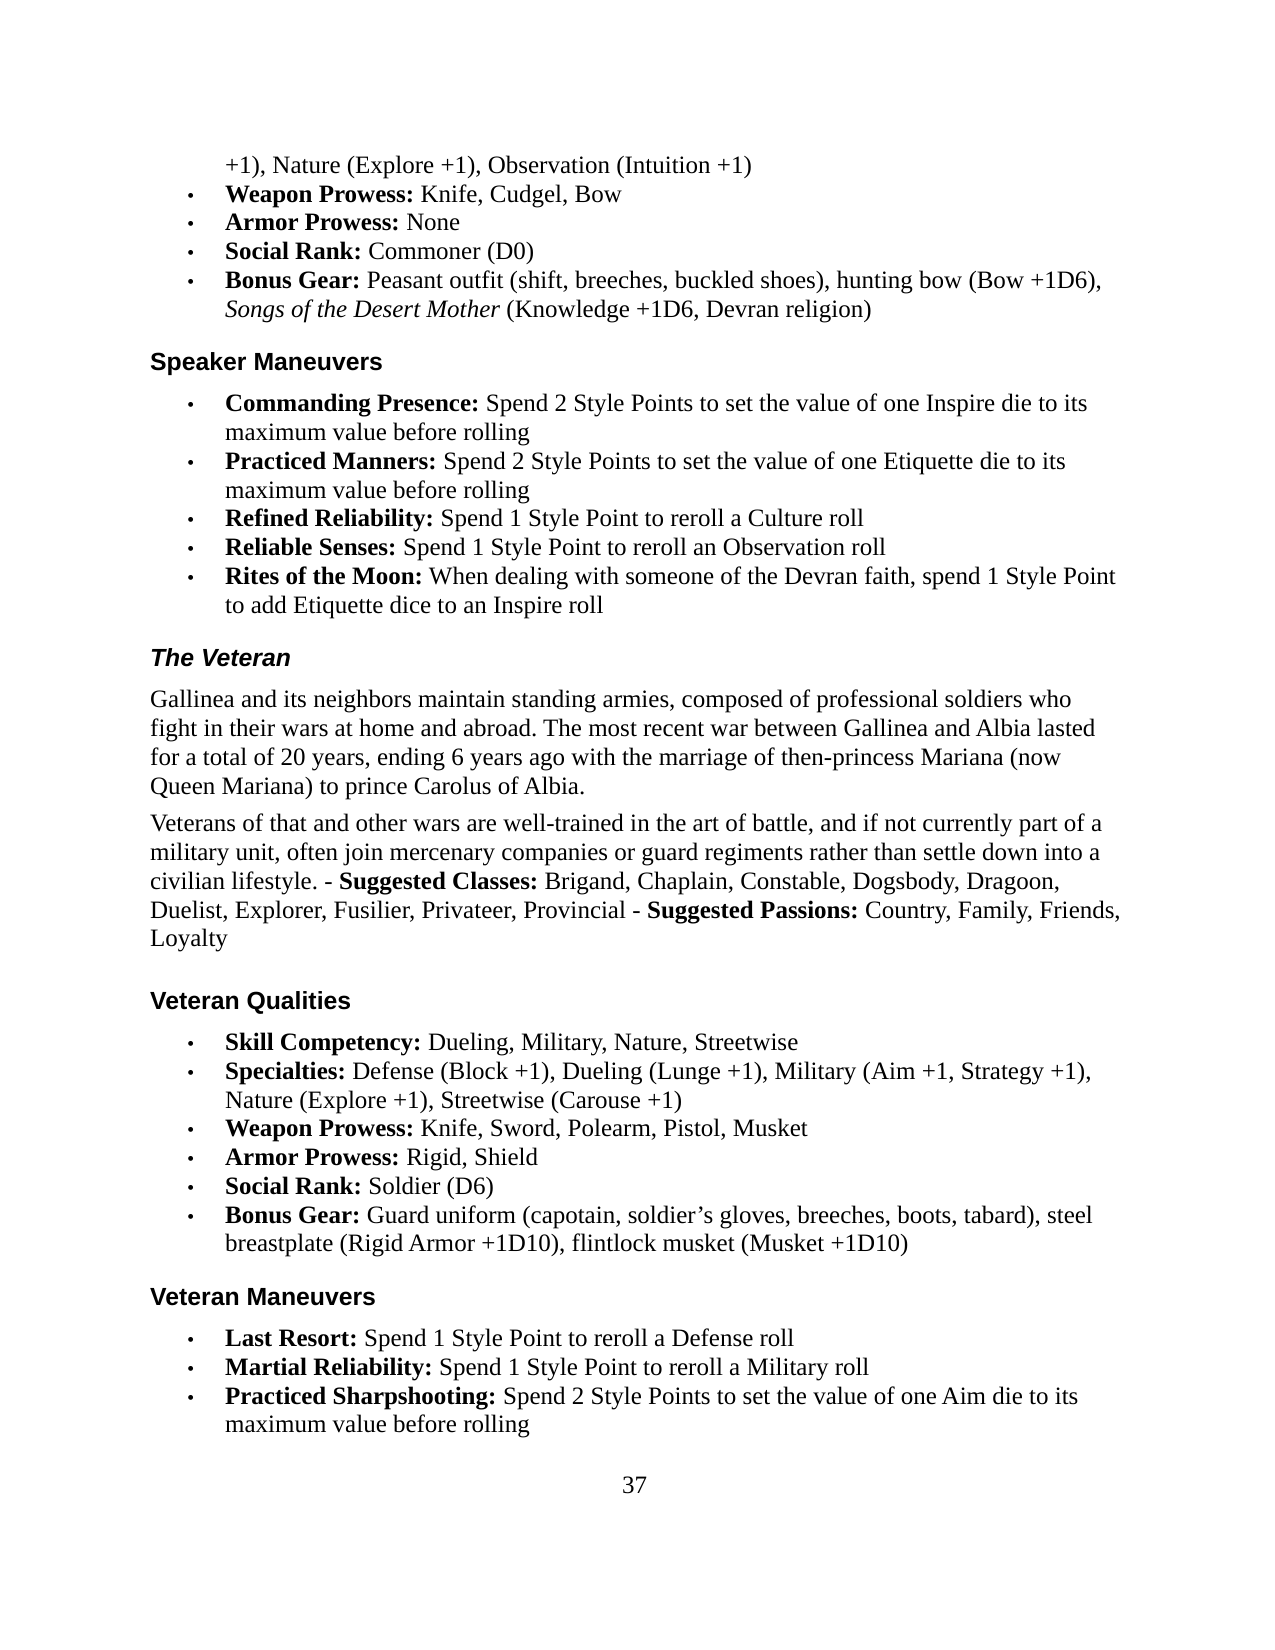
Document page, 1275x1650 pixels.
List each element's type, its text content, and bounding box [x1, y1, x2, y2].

subtitle Veteran Qualities [150, 986, 1125, 1015]
list Weapon Prowess: Knife, Sword, Polearm, Pistol, Musket [187, 1113, 1125, 1142]
list Martial Reliability: Spend 1 Style Point to reroll a Military roll [187, 1352, 1125, 1381]
list Social Rank: Soldier (D6) [187, 1171, 1125, 1200]
list Armor Prowess: Rigid, Shield [187, 1142, 1125, 1171]
list Reliable Senses: Spend 1 Style Point to reroll an Observation roll [187, 532, 1125, 561]
list +1), Nature (Explore +1), Observation (Intuition +1) [187, 150, 1125, 179]
list Last Resort: Spend 1 Style Point to reroll a Defense roll [187, 1323, 1125, 1352]
text Veterans of that and other wars are well-trained in the art of battle, and if not currently part of a military unit, often join mercenary companies or guard regiments rather than settle down into a civilian lifestyle. - Suggested Classes: Brigand, Chaplain, Constable, Dogsbody, Dragoon, Duelist, Explorer, Fusilier, Privateer, Provincial - Suggested Passions: Country, Family, Friends, Loyalty [150, 808, 1125, 952]
list Practiced Sharpshooting: Spend 2 Style Points to set the value of one Aim die to its maximum value before rolling [187, 1381, 1125, 1438]
subtitle Speaker Maneuvers [150, 347, 1125, 376]
text Gallinea and its neighbors maintain standing armies, composed of professional soldiers who fight in their wars at home and abroad. The most recent war between Gallinea and Albia lasted for a total of 20 years, ending 6 years ago with the marriage of then-princess Mariana (now Queen Mariana) to prince Carolus of Albia. [150, 684, 1125, 799]
list Armor Prowess: None [187, 207, 1125, 236]
list Skill Competency: Dueling, Military, Nature, Streetwise [187, 1027, 1125, 1056]
subtitle Veteran Maneuvers [150, 1282, 1125, 1311]
list Bonus Gear: Peasant outfit (shift, breeches, buckled shoes), hunting bow (Bow +1D6), Songs of the Desert Mother (Knowledge +1D6, Devran religion) [187, 265, 1125, 322]
list Refined Reliability: Spend 1 Style Point to reroll a Culture roll [187, 503, 1125, 532]
list Social Rank: Commoner (D0) [187, 236, 1125, 265]
list Specialties: Defense (Block +1), Dueling (Lunge +1), Military (Aim +1, Strategy +1), Nature (Explore +1), Streetwise (Carouse +1) [187, 1056, 1125, 1113]
subtitle The Veteran [150, 643, 1125, 672]
list Weapon Prowess: Knife, Cudgel, Bow [187, 179, 1125, 207]
list Rites of the Moon: When dealing with someone of the Devran faith, spend 1 Style Point to add Etiquette dice to an Inspire roll [187, 561, 1125, 618]
list Bonus Gear: Guard uniform (capotain, soldier’s gloves, breeches, boots, tabard), steel breastplate (Rigid Armor +1D10), flintlock musket (Musket +1D10) [187, 1200, 1125, 1257]
list Practiced Manners: Spend 2 Style Points to set the value of one Etiquette die to its maximum value before rolling [187, 446, 1125, 503]
list Commanding Presence: Spend 2 Style Points to set the value of one Inspire die to its maximum value before rolling [187, 388, 1125, 446]
